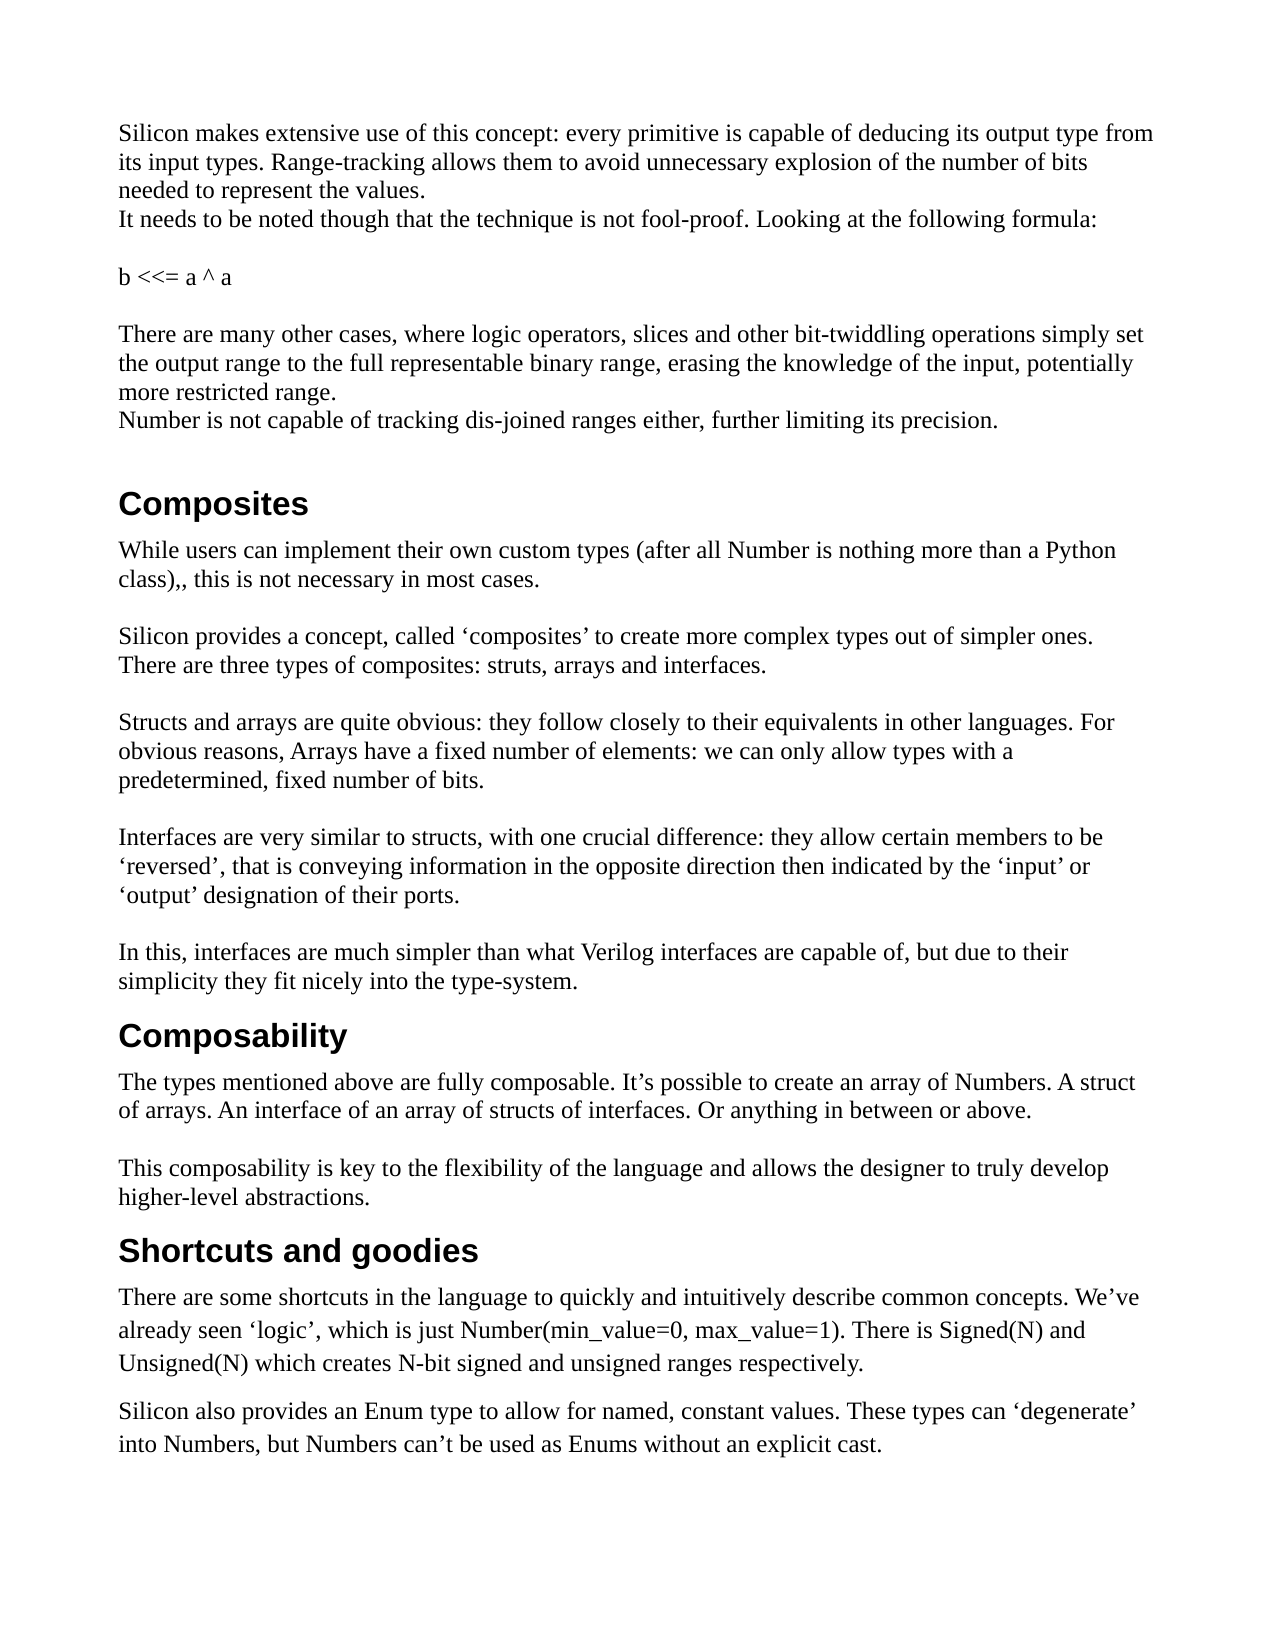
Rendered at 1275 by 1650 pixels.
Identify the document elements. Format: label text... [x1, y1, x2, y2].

text b <<= a ^ a [118, 262, 1157, 291]
text It needs to be noted though that the technique is not fool-proof. Looking at the following formula: [118, 204, 1157, 233]
text Silicon makes extensive use of this concept: every primitive is capable of deducing its output type from its input types. Range-tracking allows them to avoid unnecessary explosion of the number of bits needed to represent the values. [118, 118, 1157, 204]
text In this, interfaces are much simpler than what Verilog interfaces are capable of, but due to their simplicity they fit nicely into the type-system. [118, 937, 1157, 995]
subtitle Composability [118, 1016, 1157, 1054]
text Silicon provides a concept, called ‘composites’ to create more complex types out of simpler ones. There are three types of composites: struts, arrays and interfaces. [118, 621, 1157, 679]
text The types mentioned above are fully composable. It’s possible to create an array of Numbers. A struct of arrays. An interface of an array of structs of interfaces. Or anything in between or above. [118, 1067, 1157, 1124]
text While users can implement their own custom types (after all Number is nothing more than a Python class),, this is not necessary in most cases. [118, 535, 1157, 592]
subtitle Composites [118, 484, 1157, 522]
text There are some shortcuts in the language to quickly and intuitively describe common concepts. We’ve already seen ‘logic’, which is just Number(min_value=0, max_value=1). There is Signed(N) and Unsigned(N) which creates N-bit signed and unsigned ranges respectively. [118, 1282, 1157, 1377]
text This composability is key to the flexibility of the language and allows the designer to truly develop higher-level abstractions. [118, 1153, 1157, 1210]
text Number is not capable of tracking dis-joined ranges either, further limiting its precision. [118, 406, 1157, 434]
text Silicon also provides an Enum type to allow for named, constant values. These types can ‘degenerate’ into Numbers, but Numbers can’t be used as Enums without an explicit cast. [118, 1396, 1157, 1458]
text There are many other cases, where logic operators, slices and other bit-twiddling operations simply set the output range to the full representable binary range, erasing the knowledge of the input, potentially more restricted range. [118, 319, 1157, 406]
subtitle Shortcuts and goodies [118, 1231, 1157, 1270]
text Interfaces are very similar to structs, with one crucial difference: they allow certain members to be ‘reversed’, that is conveying information in the opposite direction then indicated by the ‘input’ or ‘output’ designation of their ports. [118, 822, 1157, 909]
text Structs and arrays are quite obvious: they follow closely to their equivalents in other languages. For obvious reasons, Arrays have a fixed number of elements: we can only allow types with a predetermined, fixed number of bits. [118, 707, 1157, 794]
